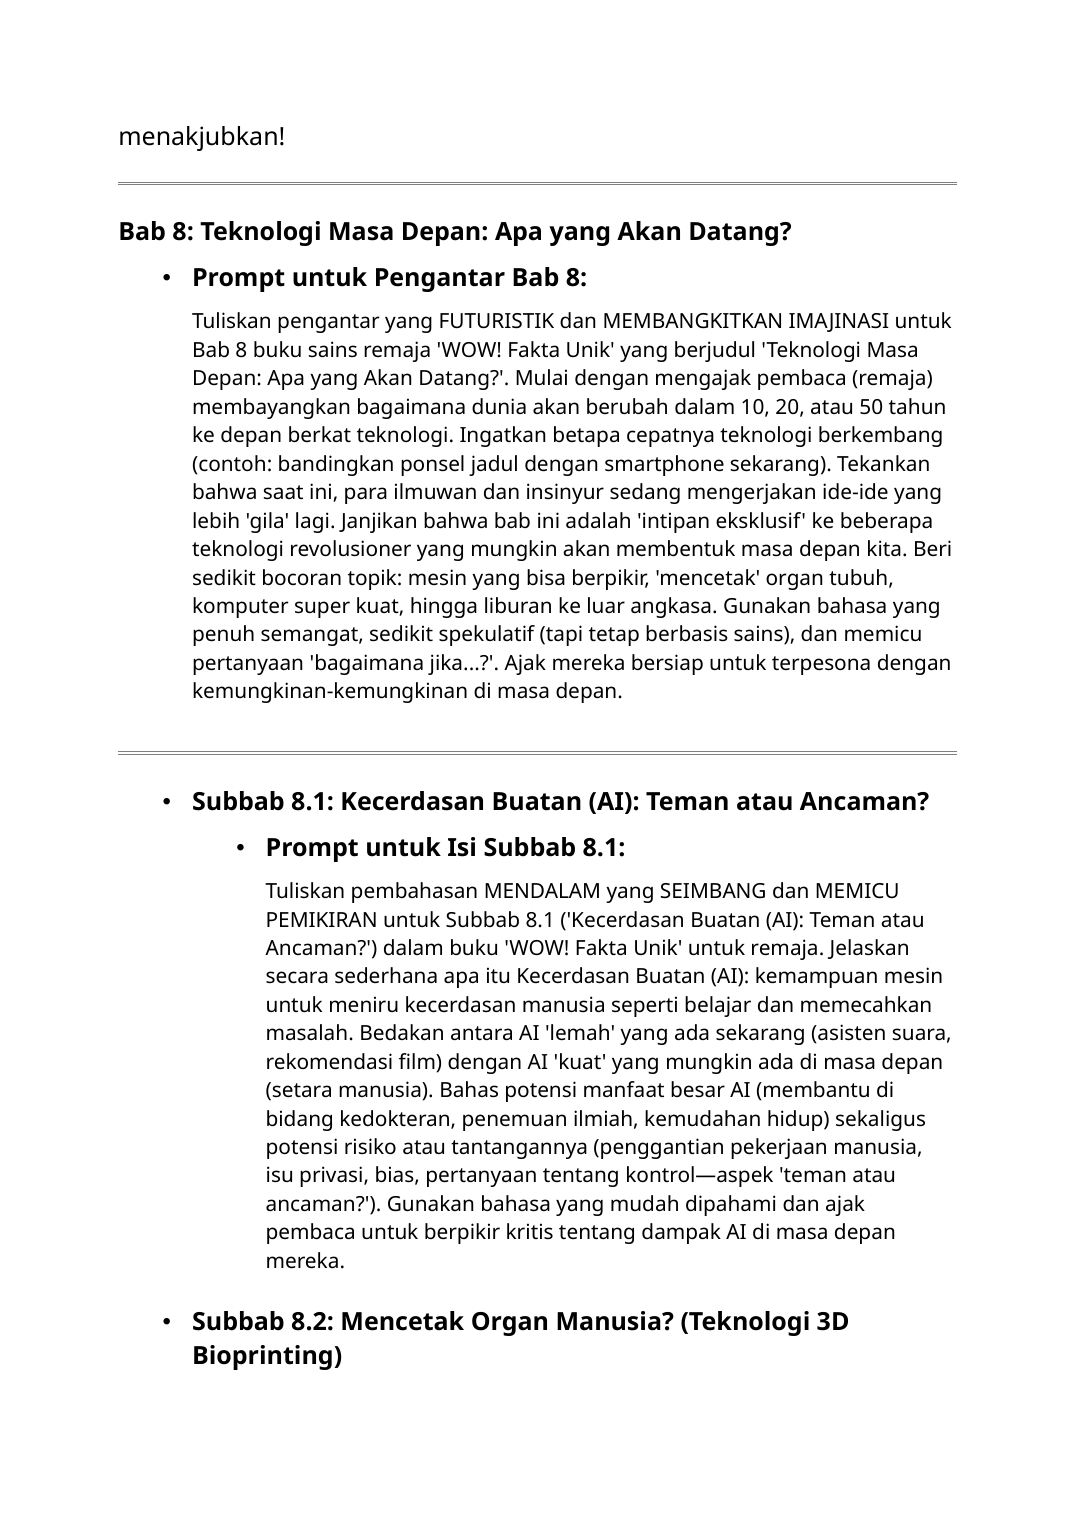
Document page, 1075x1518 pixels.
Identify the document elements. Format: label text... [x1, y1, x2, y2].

list Subbab 8.1: Kecerdasan Buatan (AI): Teman atau Ancaman? [162, 783, 957, 817]
list Subbab 8.2: Mencetak Organ Manusia? (Teknologi 3D Bioprinting) [162, 1304, 957, 1372]
list Prompt untuk Isi Subbab 8.1: [236, 830, 957, 864]
list Tuliskan pembahasan MENDALAM yang SEIMBANG dan MEMICU PEMIKIRAN untuk Subbab 8.1 ('Kecerdasan Buatan (AI): Teman atau Ancaman?') dalam buku 'WOW! Fakta Unik' untuk remaja. Jelaskan secara sederhana apa itu Kecerdasan Buatan (AI): kemampuan mesin untuk meniru kecerdasan manusia seperti belajar dan memecahkan masalah. Bedakan antara AI 'lemah' yang ada sekarang (asisten suara, rekomendasi film) dengan AI 'kuat' yang mungkin ada di masa depan (setara manusia). Bahas potensi manfaat besar AI (membantu di bidang kedokteran, penemuan ilmiah, kemudahan hidup) sekaligus potensi risiko atau tantangannya (penggantian pekerjaan manusia, isu privasi, bias, pertanyaan tentang kontrol—aspek 'teman atau ancaman?'). Gunakan bahasa yang mudah dipahami dan ajak pembaca untuk berpikir kritis tentang dampak AI di masa depan mereka. [236, 876, 957, 1274]
list Prompt untuk Pengantar Bab 8: [162, 260, 957, 294]
list Tuliskan pengantar yang FUTURISTIK dan MEMBANGKITKAN IMAJINASI untuk Bab 8 buku sains remaja 'WOW! Fakta Unik' yang berjudul 'Teknologi Masa Depan: Apa yang Akan Datang?'. Mulai dengan mengajak pembaca (remaja) membayangkan bagaimana dunia akan berubah dalam 10, 20, atau 50 tahun ke depan berkat teknologi. Ingatkan betapa cepatnya teknologi berkembang (contoh: bandingkan ponsel jadul dengan smartphone sekarang). Tekankan bahwa saat ini, para ilmuwan dan insinyur sedang mengerjakan ide-ide yang lebih 'gila' lagi. Janjikan bahwa bab ini adalah 'intipan eksklusif' ke beberapa teknologi revolusioner yang mungkin akan membentuk masa depan kita. Beri sedikit bocoran topik: mesin yang bisa berpikir, 'mencetak' organ tubuh, komputer super kuat, hingga liburan ke luar angkasa. Gunakan bahasa yang penuh semangat, sedikit spekulatif (tapi tetap berbasis sains), dan memicu pertanyaan 'bagaimana jika...?'. Ajak mereka bersiap untuk terpesona dengan kemungkinan-kemungkinan di masa depan. [162, 307, 957, 705]
text menakjubkan! [118, 118, 957, 152]
text Bab 8: Teknologi Masa Depan: Apa yang Akan Datang? [118, 213, 957, 248]
